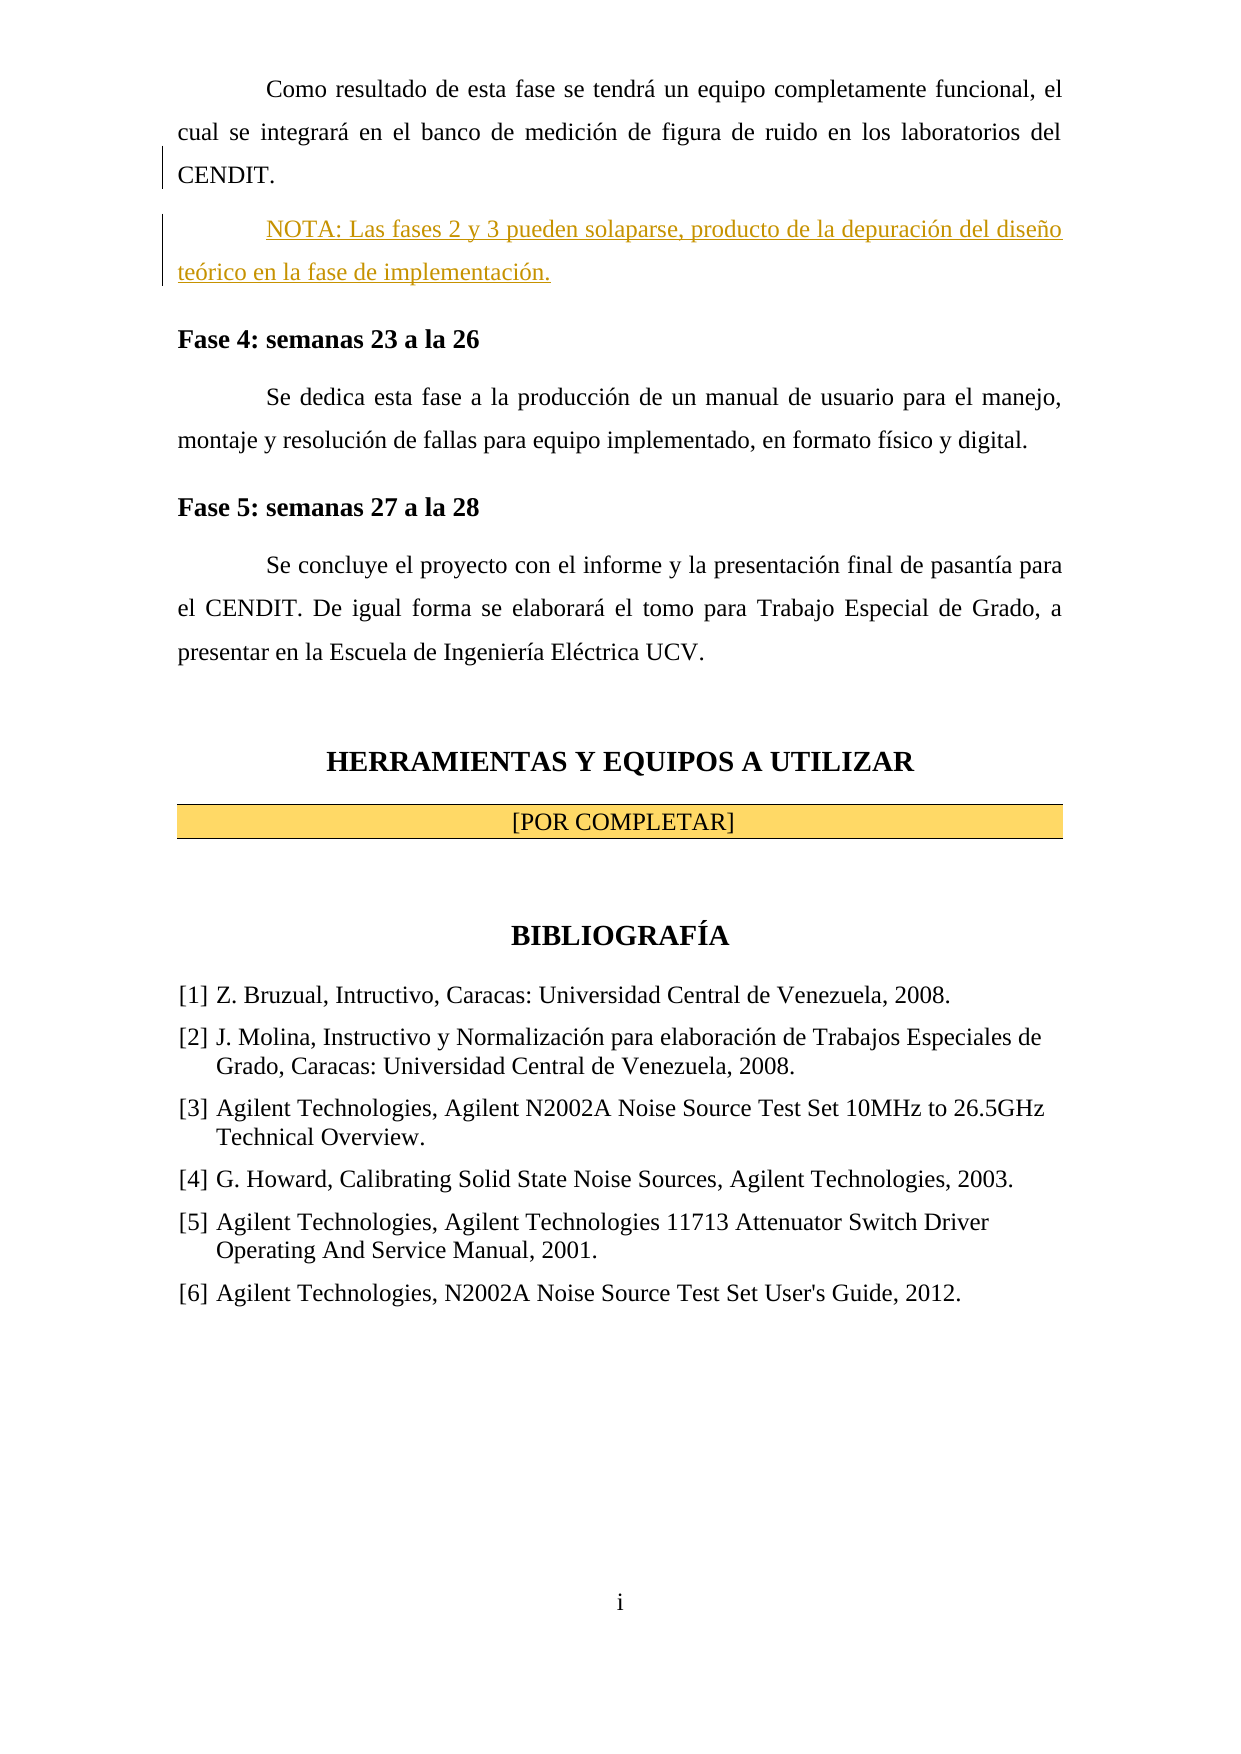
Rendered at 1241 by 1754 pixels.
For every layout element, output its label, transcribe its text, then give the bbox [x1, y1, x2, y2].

text Como resultado de esta fase se tendrá un equipo completamente funcional, el cual se integrará en el banco de medición de figura de ruido en los laboratorios del CENDIT. [177, 74, 1063, 189]
text [POR COMPLETAR] [177, 805, 1063, 838]
table_cell J. Molina, Instructivo y Normalización para elaboración de Trabajos Especiales de Grado, Caracas: Universidad Central de Venezuela, 2008. [214, 1021, 1063, 1092]
table_cell Agilent Technologies, Agilent N2002A Noise Source Test Set 10MHz to 26.5GHz Technical Overview. [214, 1092, 1063, 1163]
text Se concluye el proyecto con el informe y la presentación final de pasantía para el CENDIT. De igual forma se elaborará el tomo para Trabajo Especial de Grado, a presentar en la Escuela de Ingeniería Eléctrica UCV. [177, 550, 1063, 665]
table_header [1] [177, 979, 214, 1021]
text HERRAMIENTAS Y EQUIPOS A UTILIZAR [177, 744, 1063, 777]
table_cell [5] [177, 1205, 214, 1276]
table_header Z. Bruzual, Intructivo, Caracas: Universidad Central de Venezuela, 2008. [214, 979, 1063, 1021]
text BIBLIOGRAFÍA [177, 918, 1063, 951]
table_cell [4] [177, 1163, 214, 1205]
subtitle Fase 4: semanas 23 a la 26 [177, 323, 1063, 354]
table_cell [3] [177, 1092, 214, 1163]
table_cell G. Howard, Calibrating Solid State Noise Sources, Agilent Technologies, 2003. [214, 1163, 1063, 1205]
table_cell Agilent Technologies, N2002A Noise Source Test Set User's Guide, 2012. [214, 1276, 1063, 1318]
text NOTA: Las fases 2 y 3 pueden solaparse, producto de la depuración del diseño teórico en la fase de implementación. [177, 214, 1063, 286]
subtitle Fase 5: semanas 27 a la 28 [177, 491, 1063, 522]
text Se dedica esta fase a la producción de un manual de usuario para el manejo, montaje y resolución de fallas para equipo implementado, en formato físico y digital. [177, 382, 1063, 454]
table_cell [2] [177, 1021, 214, 1092]
table_cell Agilent Technologies, Agilent Technologies 11713 Attenuator Switch Driver Operating And Service Manual, 2001. [214, 1205, 1063, 1276]
table_cell [6] [177, 1276, 214, 1318]
